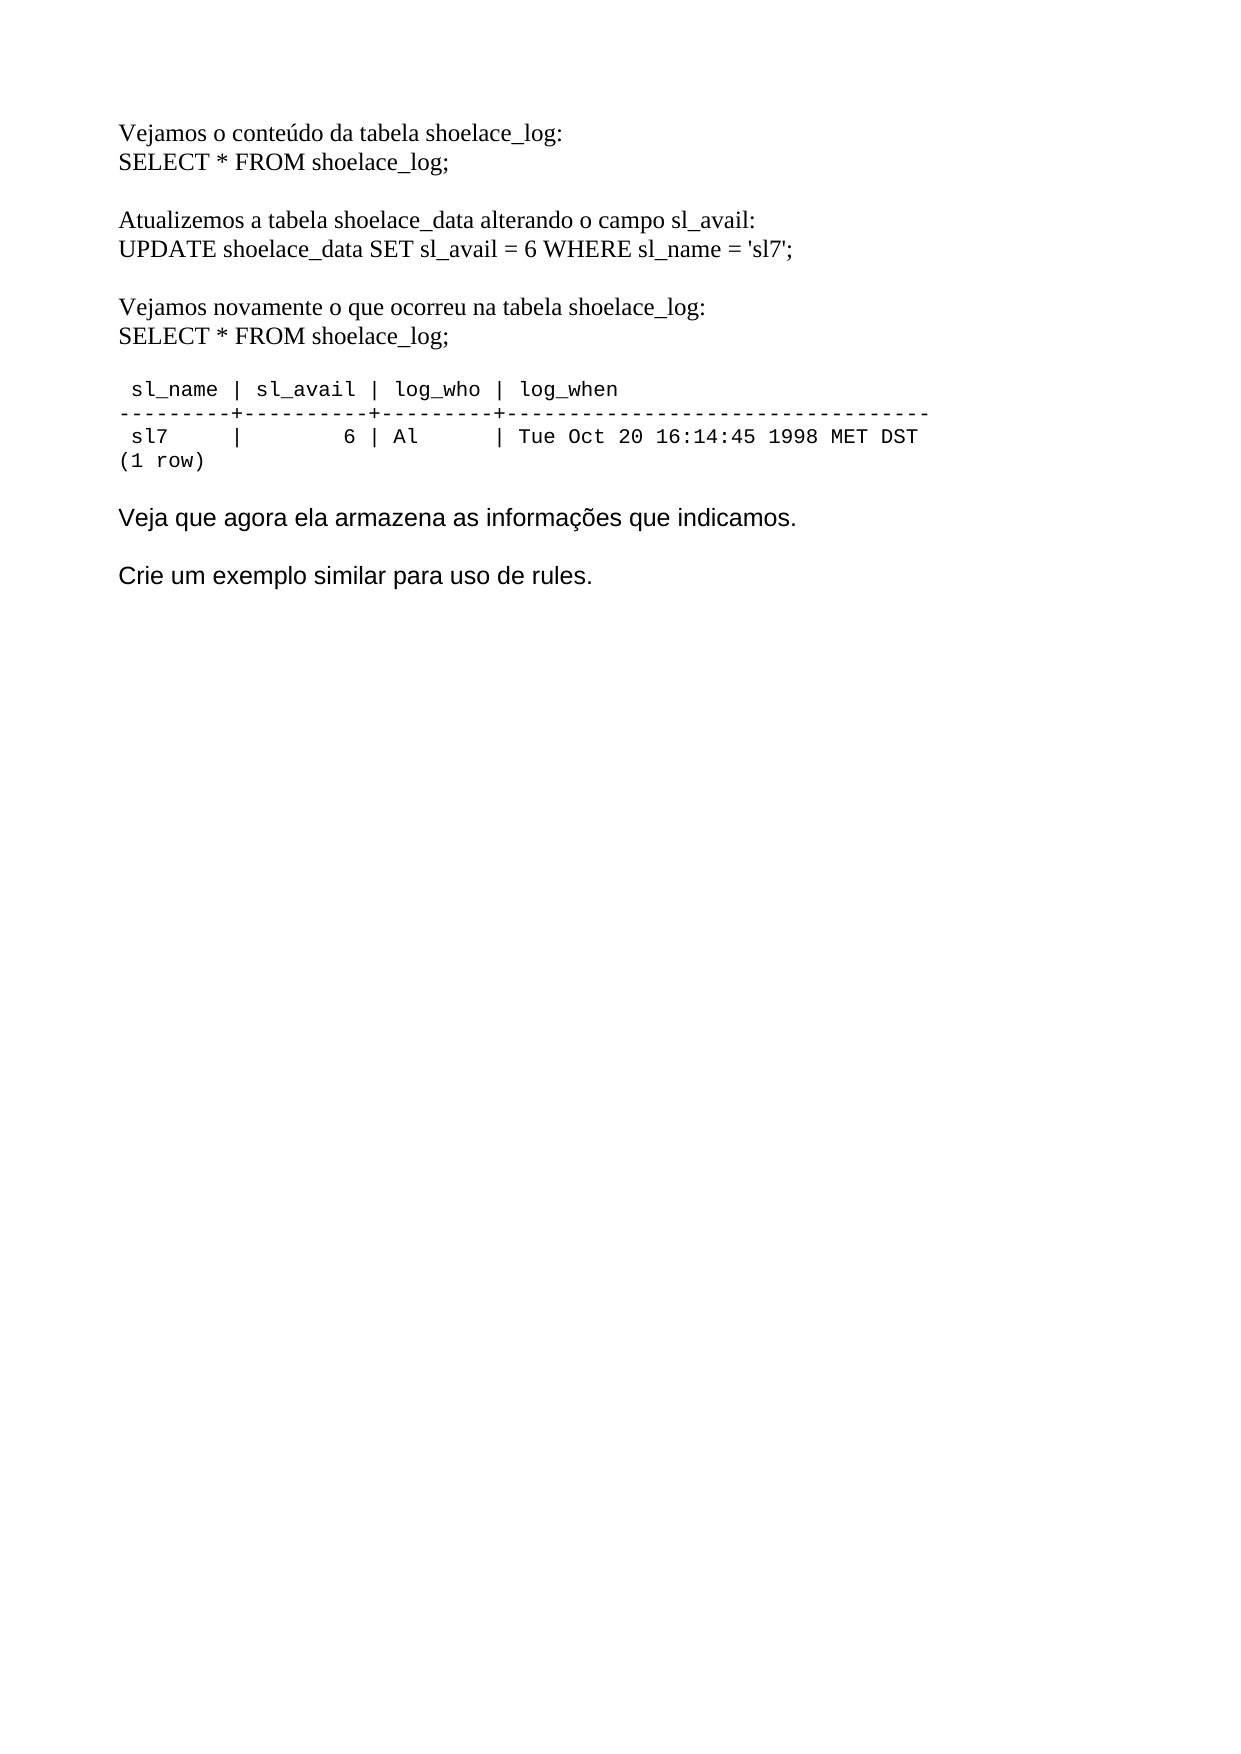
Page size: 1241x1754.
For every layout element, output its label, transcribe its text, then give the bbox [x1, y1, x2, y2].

text Vejamos novamente o que ocorreu na tabela shoelace_log: SELECT * FROM shoelace_log; [118, 292, 1122, 349]
text ---------+----------+---------+---------------------------------- [118, 403, 1122, 426]
text (1 row) [118, 450, 1122, 474]
text Crie um exemplo similar para uso de rules. [118, 561, 1122, 590]
text Veja que agora ela armazena as informações que indicamos. [118, 503, 1122, 532]
text Vejamos o conteúdo da tabela shoelace_log: SELECT * FROM shoelace_log; [118, 118, 1122, 176]
text sl_name | sl_avail | log_who | log_when [118, 379, 1122, 403]
text sl7 | 6 | Al | Tue Oct 20 16:14:45 1998 MET DST [118, 426, 1122, 450]
text Atualizemos a tabela shoelace_data alterando o campo sl_avail: UPDATE shoelace_data SET sl_avail = 6 WHERE sl_name = 'sl7'; [118, 205, 1122, 263]
